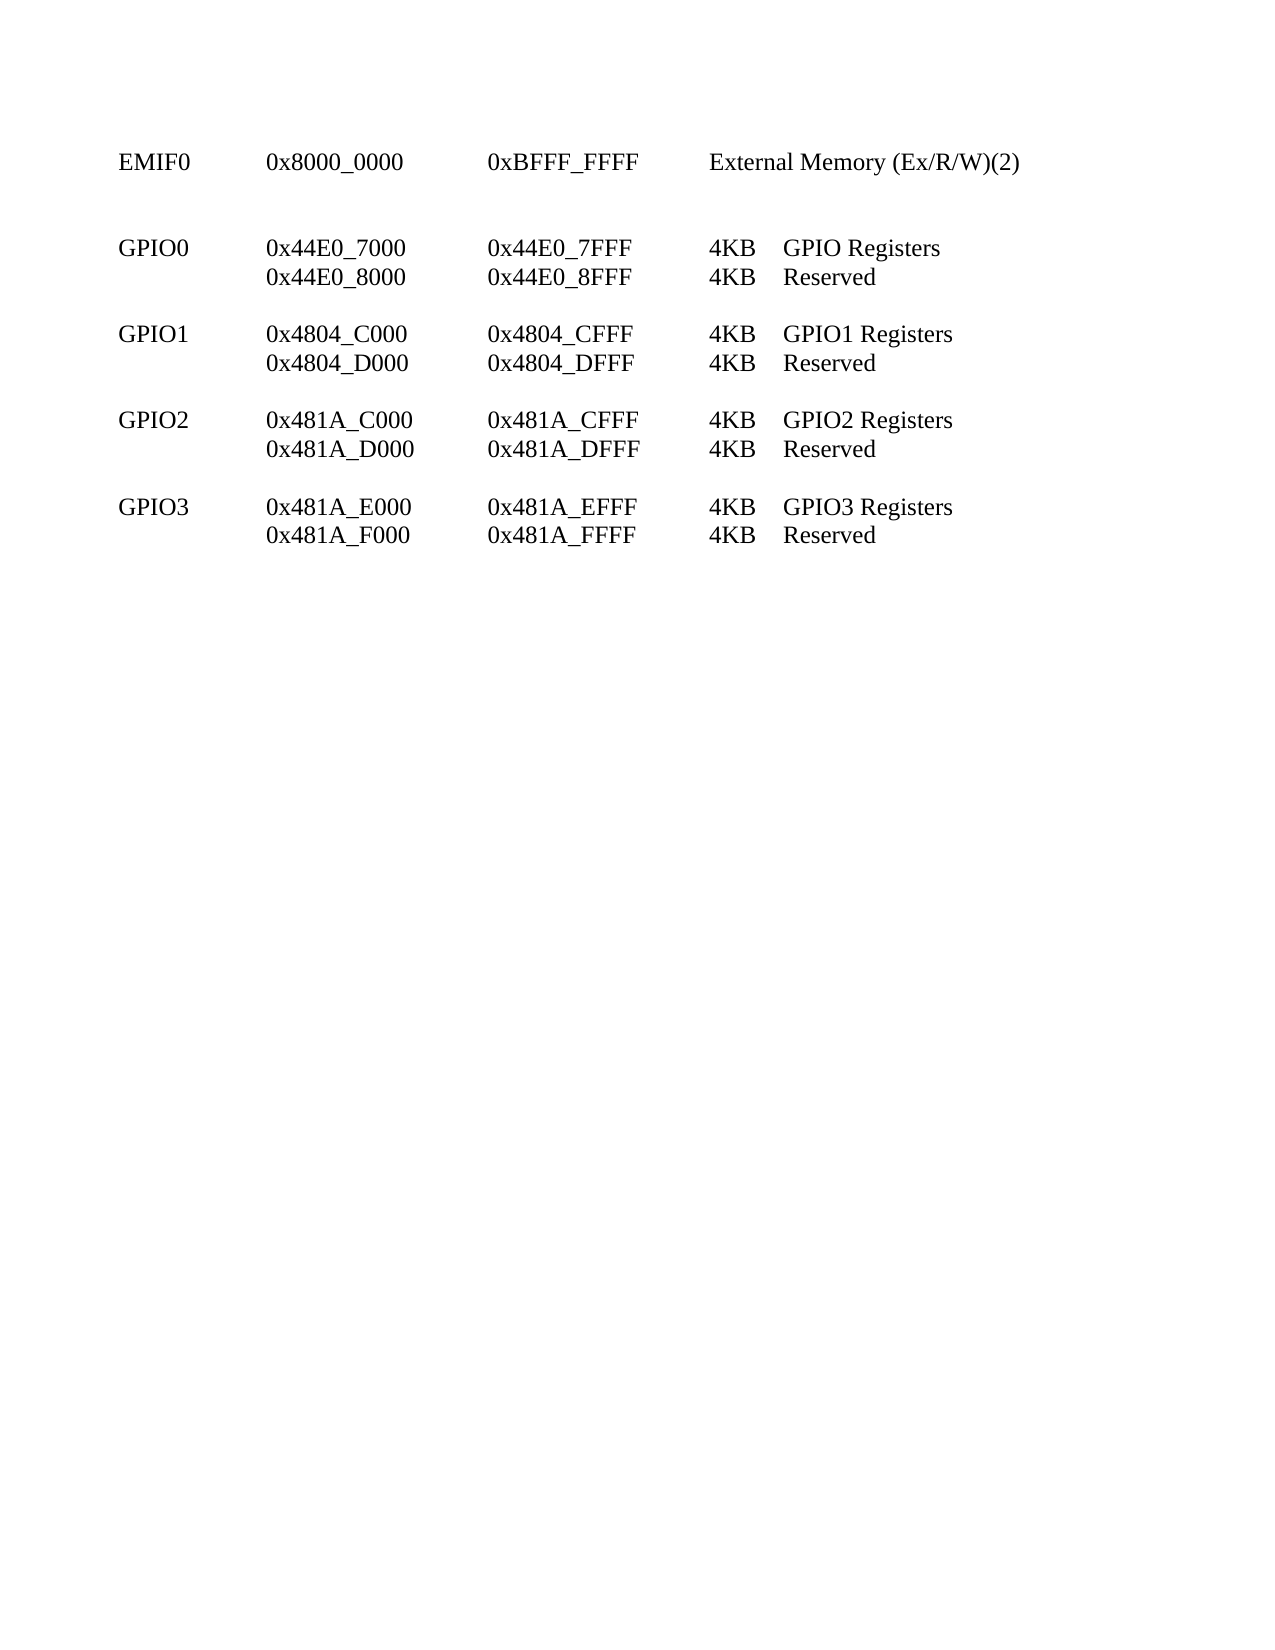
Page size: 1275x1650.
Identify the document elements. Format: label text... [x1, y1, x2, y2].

text GPIO2 0x481A_C000 0x481A_CFFF 4KB GPIO2 Registers [118, 406, 1157, 434]
text GPIO1 0x4804_C000 0x4804_CFFF 4KB GPIO1 Registers 0x4804_D000 0x4804_DFFF 4KB Reserved [118, 319, 1157, 377]
text 0x481A_D000 0x481A_DFFF 4KB Reserved [118, 434, 1157, 463]
text GPIO0 0x44E0_7000 0x44E0_7FFF 4KB GPIO Registers [118, 233, 1157, 262]
text GPIO3 0x481A_E000 0x481A_EFFF 4KB GPIO3 Registers [118, 492, 1157, 521]
text 0x481A_F000 0x481A_FFFF 4KB Reserved [118, 521, 1157, 549]
text EMIF0 0x8000_0000 0xBFFF_FFFF External Memory (Ex/R/W)(2) [118, 147, 1157, 176]
text 0x44E0_8000 0x44E0_8FFF 4KB Reserved [118, 262, 1157, 291]
